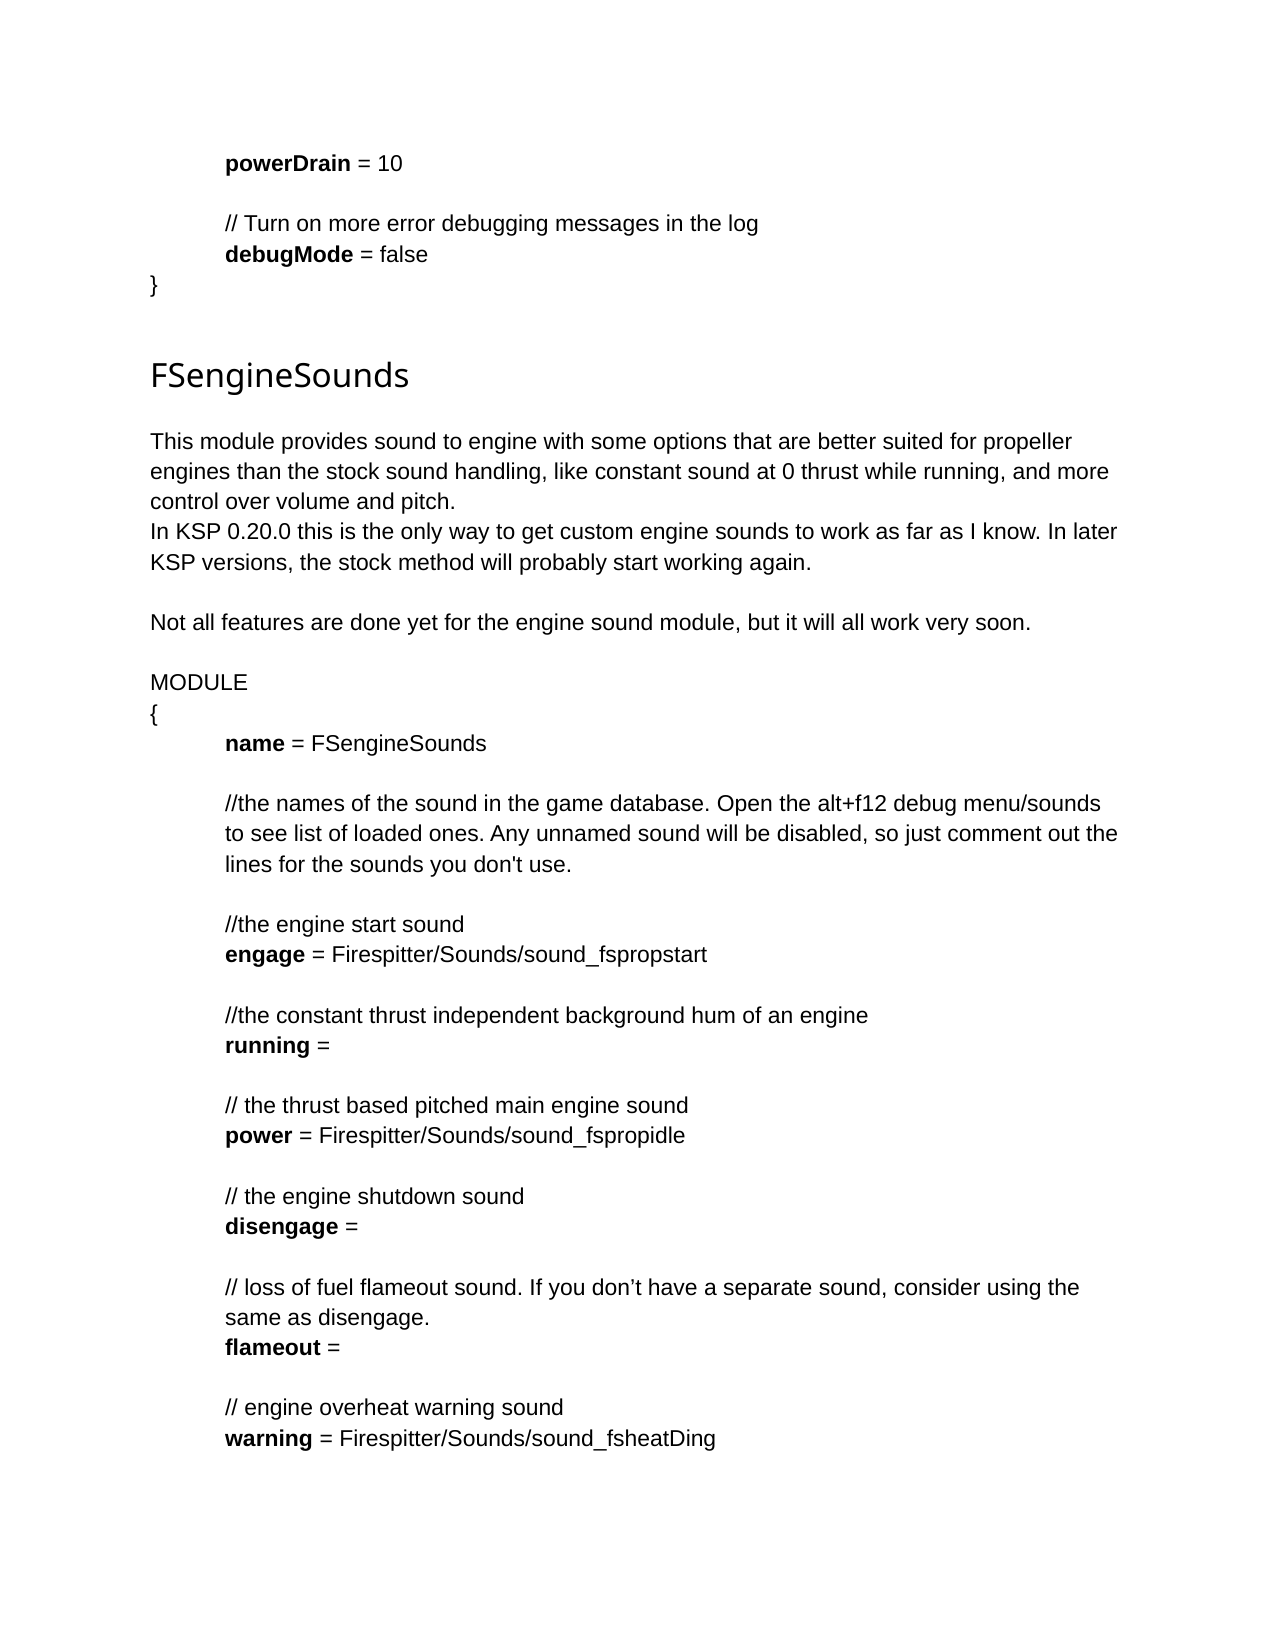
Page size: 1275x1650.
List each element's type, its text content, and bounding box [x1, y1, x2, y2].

text // loss of fuel flameout sound. If you don’t have a separate sound, consider using the same as disengage. [225, 1273, 1125, 1330]
text //the constant thrust independent background hum of an engine [225, 1002, 1125, 1028]
text // the thrust based pitched main engine sound [225, 1092, 1125, 1119]
text // the engine shutdown sound [225, 1183, 1125, 1209]
text Not all features are done yet for the engine sound module, but it will all work very soon. [150, 609, 1125, 635]
text name = FSengineSounds [225, 730, 1125, 756]
text This module provides sound to engine with some options that are better suited for propeller engines than the stock sound handling, like constant sound at 0 thrust while running, and more control over volume and pitch. [150, 428, 1125, 514]
text //the engine start sound [225, 911, 1125, 937]
text power = Firespitter/Sounds/sound_fspropidle [225, 1122, 1125, 1149]
text // Turn on more error debugging messages in the log [225, 210, 1125, 237]
text MODULE [150, 669, 1125, 696]
text disengage = [225, 1213, 1125, 1239]
text { [150, 699, 1125, 726]
text //the names of the sound in the game database. Open the alt+f12 debug menu/sounds to see list of loaded ones. Any unnamed sound will be disabled, so just comment out the lines for the sounds you don't use. [225, 790, 1125, 877]
text flameout = [225, 1334, 1125, 1360]
text // engine overheat warning sound [225, 1394, 1125, 1421]
text In KSP 0.20.0 this is the only way to get custom engine sounds to work as far as I know. In later KSP versions, the stock method will probably start working again. [150, 518, 1125, 575]
text } [150, 271, 1125, 297]
subtitle FSengineSounds [150, 352, 1125, 397]
text debugMode = false [225, 241, 1125, 267]
text engage = Firespitter/Sounds/sound_fspropstart [225, 941, 1125, 968]
text warning = Firespitter/Sounds/sound_fsheatDing [225, 1424, 1125, 1451]
text running = [225, 1032, 1125, 1058]
text powerDrain = 10 [225, 150, 1125, 176]
